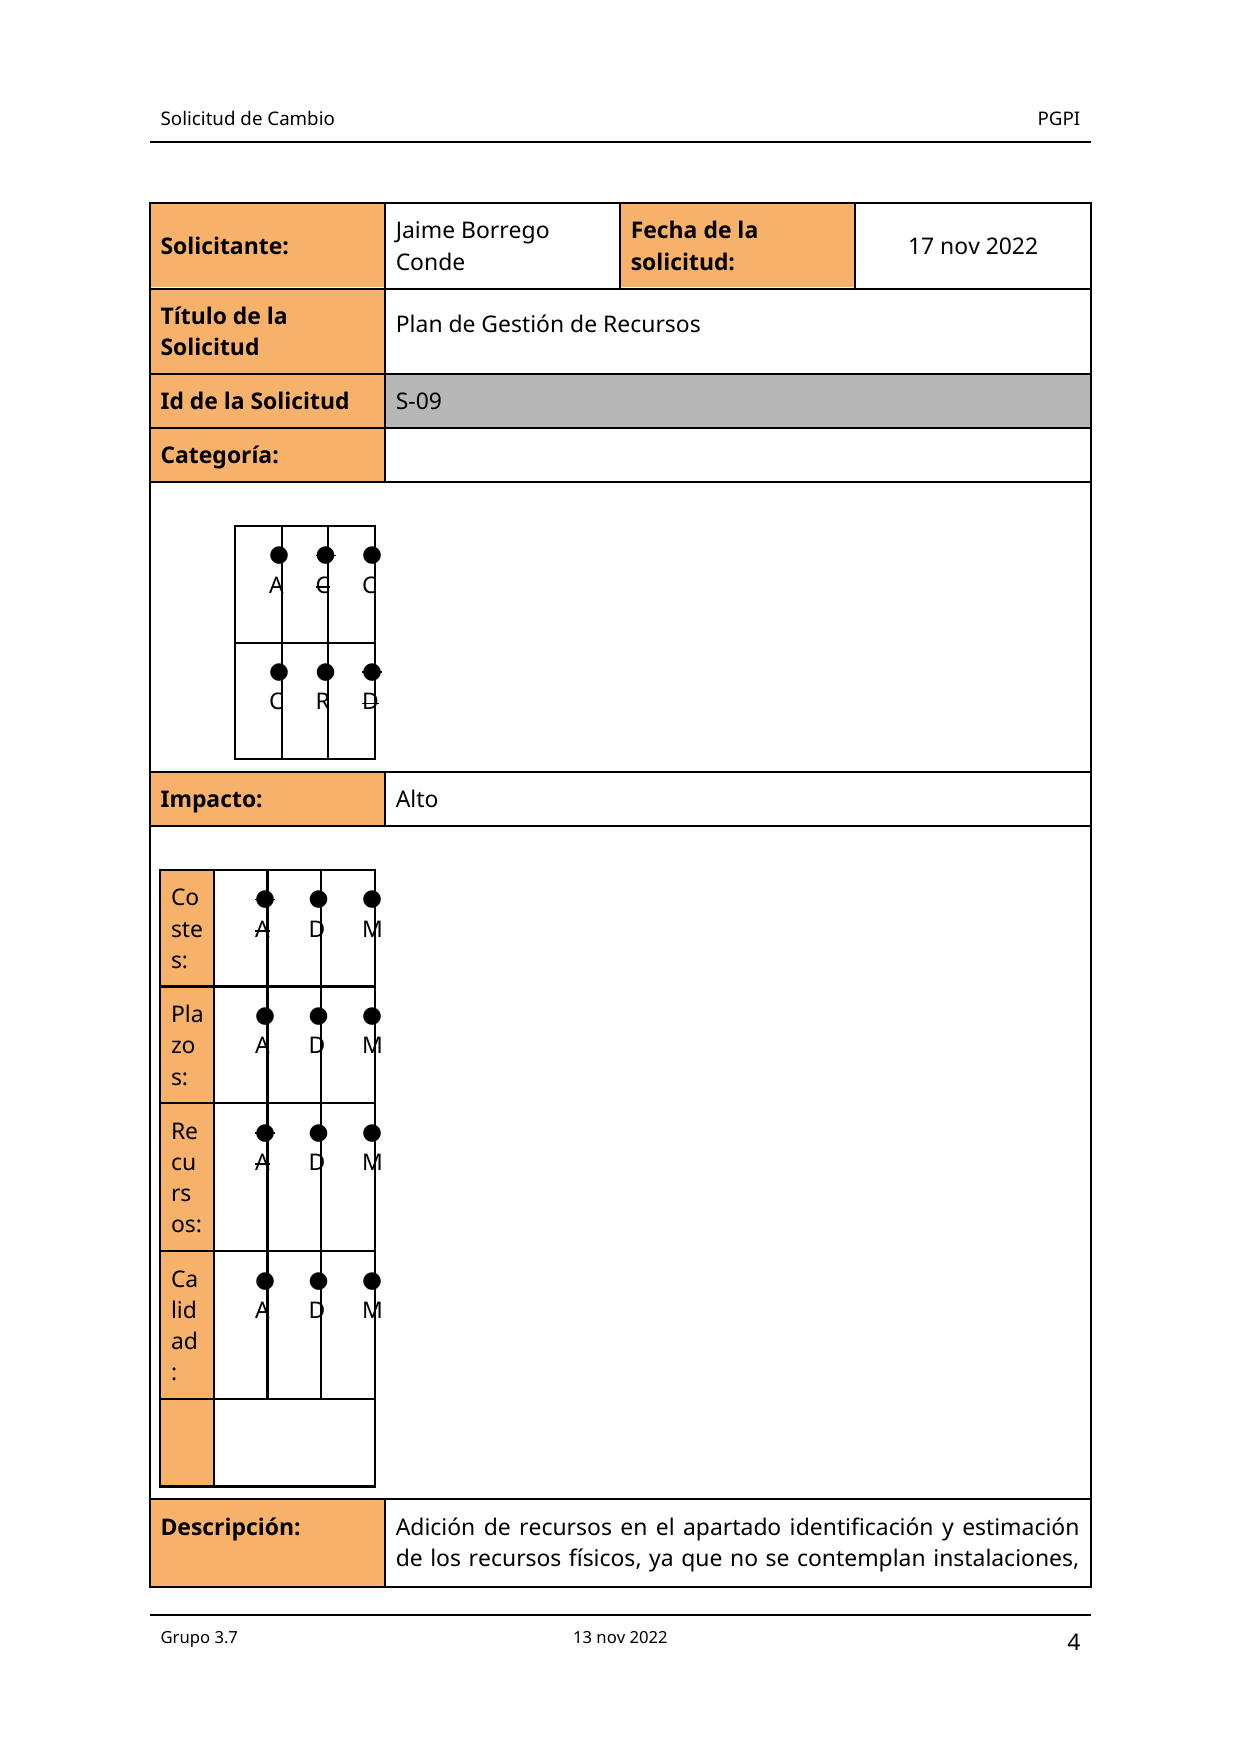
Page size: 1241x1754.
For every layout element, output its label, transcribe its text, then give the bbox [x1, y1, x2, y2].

table_cell Alto [386, 773, 1090, 825]
table_header Alcance [236, 527, 281, 642]
table_header Aumentado [215, 871, 266, 985]
table_cell [151, 483, 1090, 771]
table_header Disminuido [269, 871, 320, 985]
table_cell Disminuido [269, 1104, 320, 1250]
table_cell Modificado [322, 1252, 374, 1398]
table_cell Documentos [329, 644, 374, 758]
table_cell Disminuido [269, 988, 320, 1102]
table_cell Impacto: [151, 773, 384, 825]
table_header Modificado [322, 871, 374, 985]
table_cell Adición de recursos en el apartado identificación y estimación de los recursos físicos, ya que no se contemplan instalaciones, [386, 1500, 1090, 1586]
table_cell Recursos: [161, 1104, 213, 1250]
table_cell Plan de Gestión de Recursos [386, 290, 1090, 373]
table_cell Calidad: [161, 1252, 213, 1398]
table_cell Modificado [322, 988, 374, 1102]
table_cell Título de la Solicitud [151, 290, 384, 373]
table_header Calidad [329, 527, 374, 642]
table_cell Requisitos [283, 644, 327, 758]
table_cell Modificado [322, 1104, 374, 1250]
table_cell Otros: [161, 1400, 213, 1485]
table_header Solicitante: [151, 204, 384, 287]
table_cell Aumentado [215, 1252, 266, 1398]
table_header 17 nov 2022 [856, 204, 1090, 287]
table_cell Aumentado [215, 1104, 266, 1250]
table_header Coste [283, 527, 327, 642]
table_cell Calendario [236, 644, 281, 758]
table_cell Modificación del documento. [215, 1400, 374, 1485]
table_cell [151, 827, 1090, 1498]
table_header Fecha de la solicitud: [621, 204, 854, 287]
table_cell Plazos: [161, 988, 213, 1102]
table_cell Id de la Solicitud [151, 375, 384, 427]
table_cell Categoría: [151, 429, 384, 481]
table_cell Disminuido [269, 1252, 320, 1398]
table_cell Aumentado [215, 988, 266, 1102]
table_cell [386, 429, 1090, 481]
table_cell Descripción: [151, 1500, 384, 1586]
table_cell S-09 [386, 375, 1090, 427]
table_header Jaime Borrego Conde [386, 204, 619, 287]
table_header Costes: [161, 871, 213, 985]
